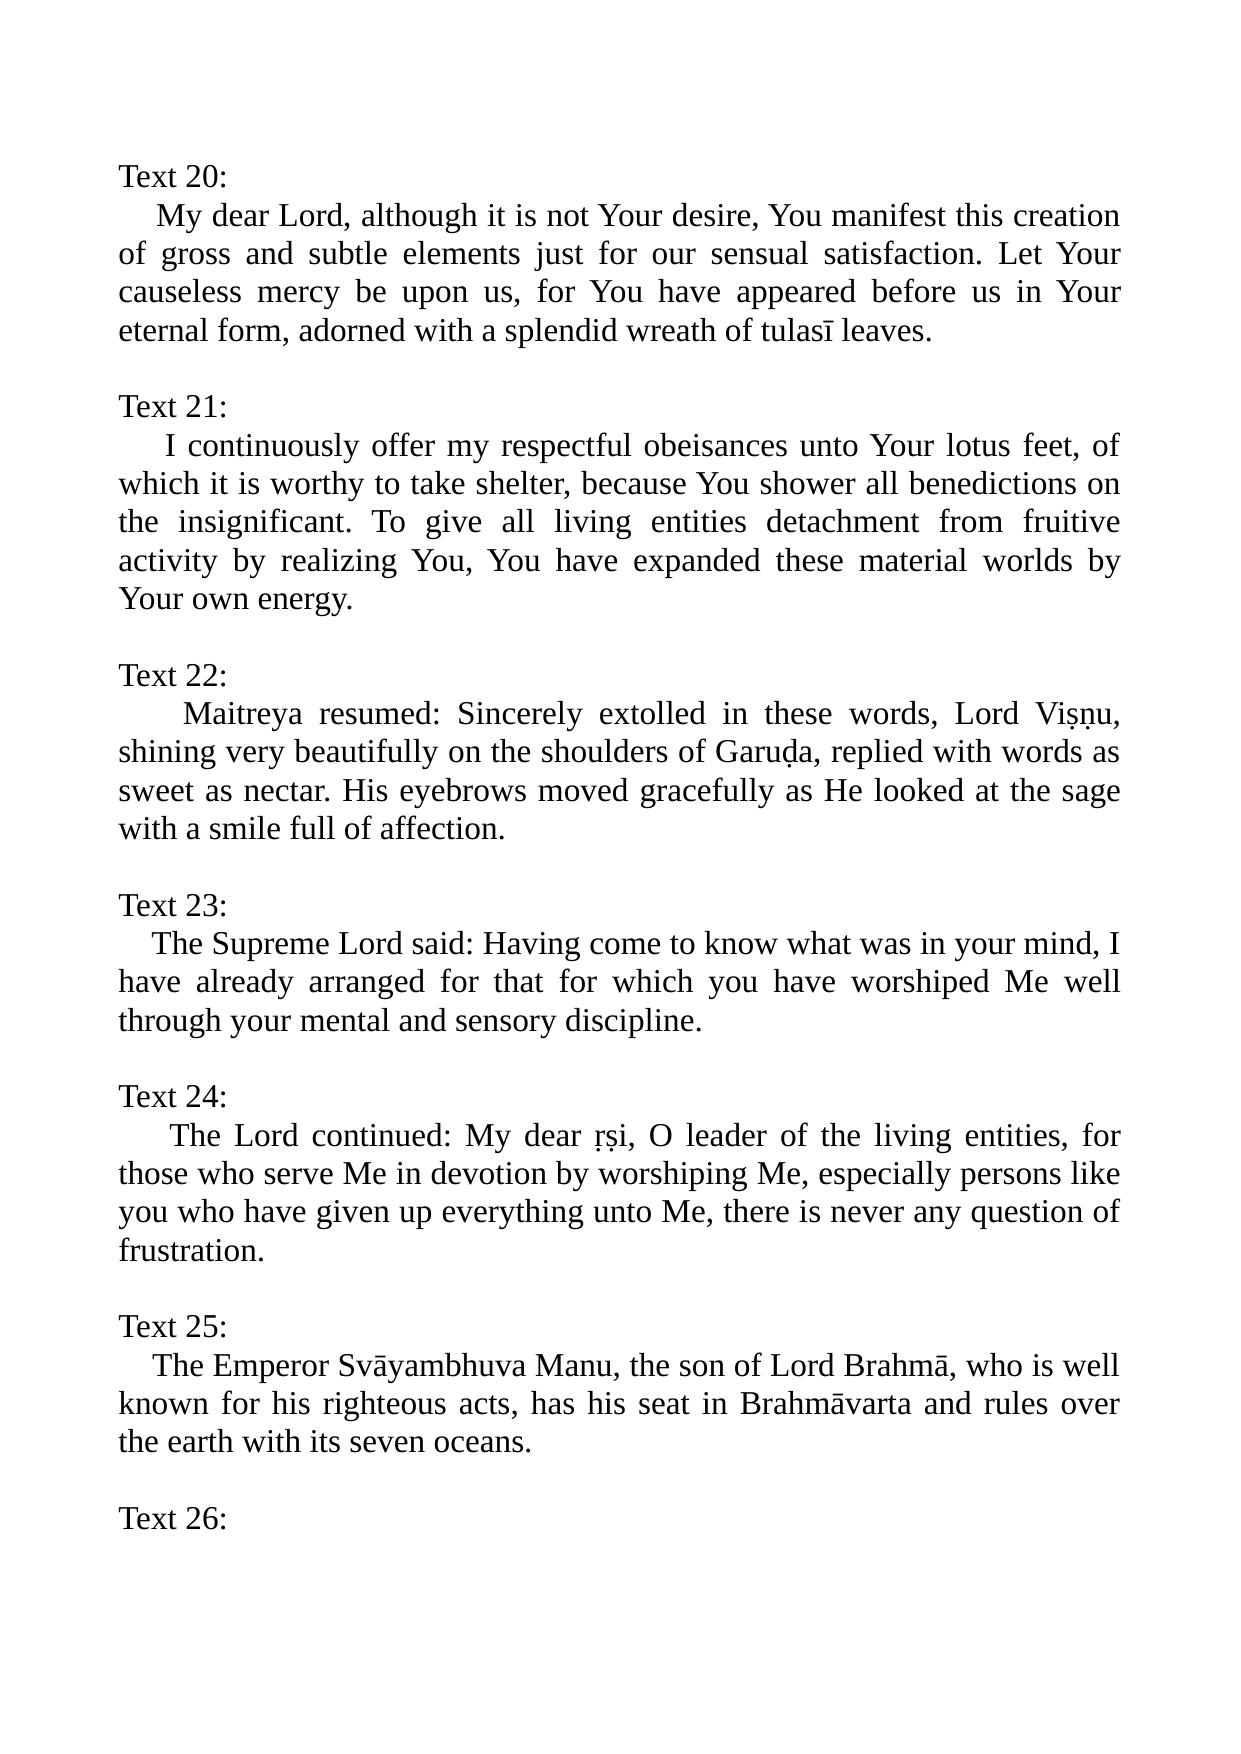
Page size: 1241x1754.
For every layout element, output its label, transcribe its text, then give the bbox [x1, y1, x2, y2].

text I continuously offer my respectful obeisances unto Your lotus feet, of which it is worthy to take shelter, because You shower all benedictions on the insignificant. To give all living entities detachment from fruitive activity by realizing You, You have expanded these material worlds by Your own energy. [118, 425, 1122, 616]
text Text 22: [118, 655, 1122, 693]
text Text 25: [118, 1306, 1122, 1345]
text Text 24: [118, 1076, 1122, 1115]
text Text 21: [118, 386, 1122, 425]
text Text 23: [118, 885, 1122, 923]
text The Lord continued: My dear ṛṣi, O leader of the living entities, for those who serve Me in devotion by worshiping Me, especially persons like you who have given up everything unto Me, there is never any question of frustration. [118, 1115, 1122, 1268]
text The Supreme Lord said: Having come to know what was in your mind, I have already arranged for that for which you have worshiped Me well through your mental and sensory discipline. [118, 923, 1122, 1038]
text Text 26: [118, 1498, 1122, 1536]
text Text 20: [118, 156, 1122, 195]
text My dear Lord, although it is not Your desire, You manifest this creation of gross and subtle elements just for our sensual satisfaction. Let Your causeless mercy be upon us, for You have appeared before us in Your eternal form, adorned with a splendid wreath of tulasī leaves. [118, 195, 1122, 348]
text Maitreya resumed: Sincerely extolled in these words, Lord Viṣṇu, shining very beautifully on the shoulders of Garuḍa, replied with words as sweet as nectar. His eyebrows moved gracefully as He looked at the sage with a smile full of affection. [118, 693, 1122, 846]
text The Emperor Svāyambhuva Manu, the son of Lord Brahmā, who is well known for his righteous acts, has his seat in Brahmāvarta and rules over the earth with its seven oceans. [118, 1345, 1122, 1460]
